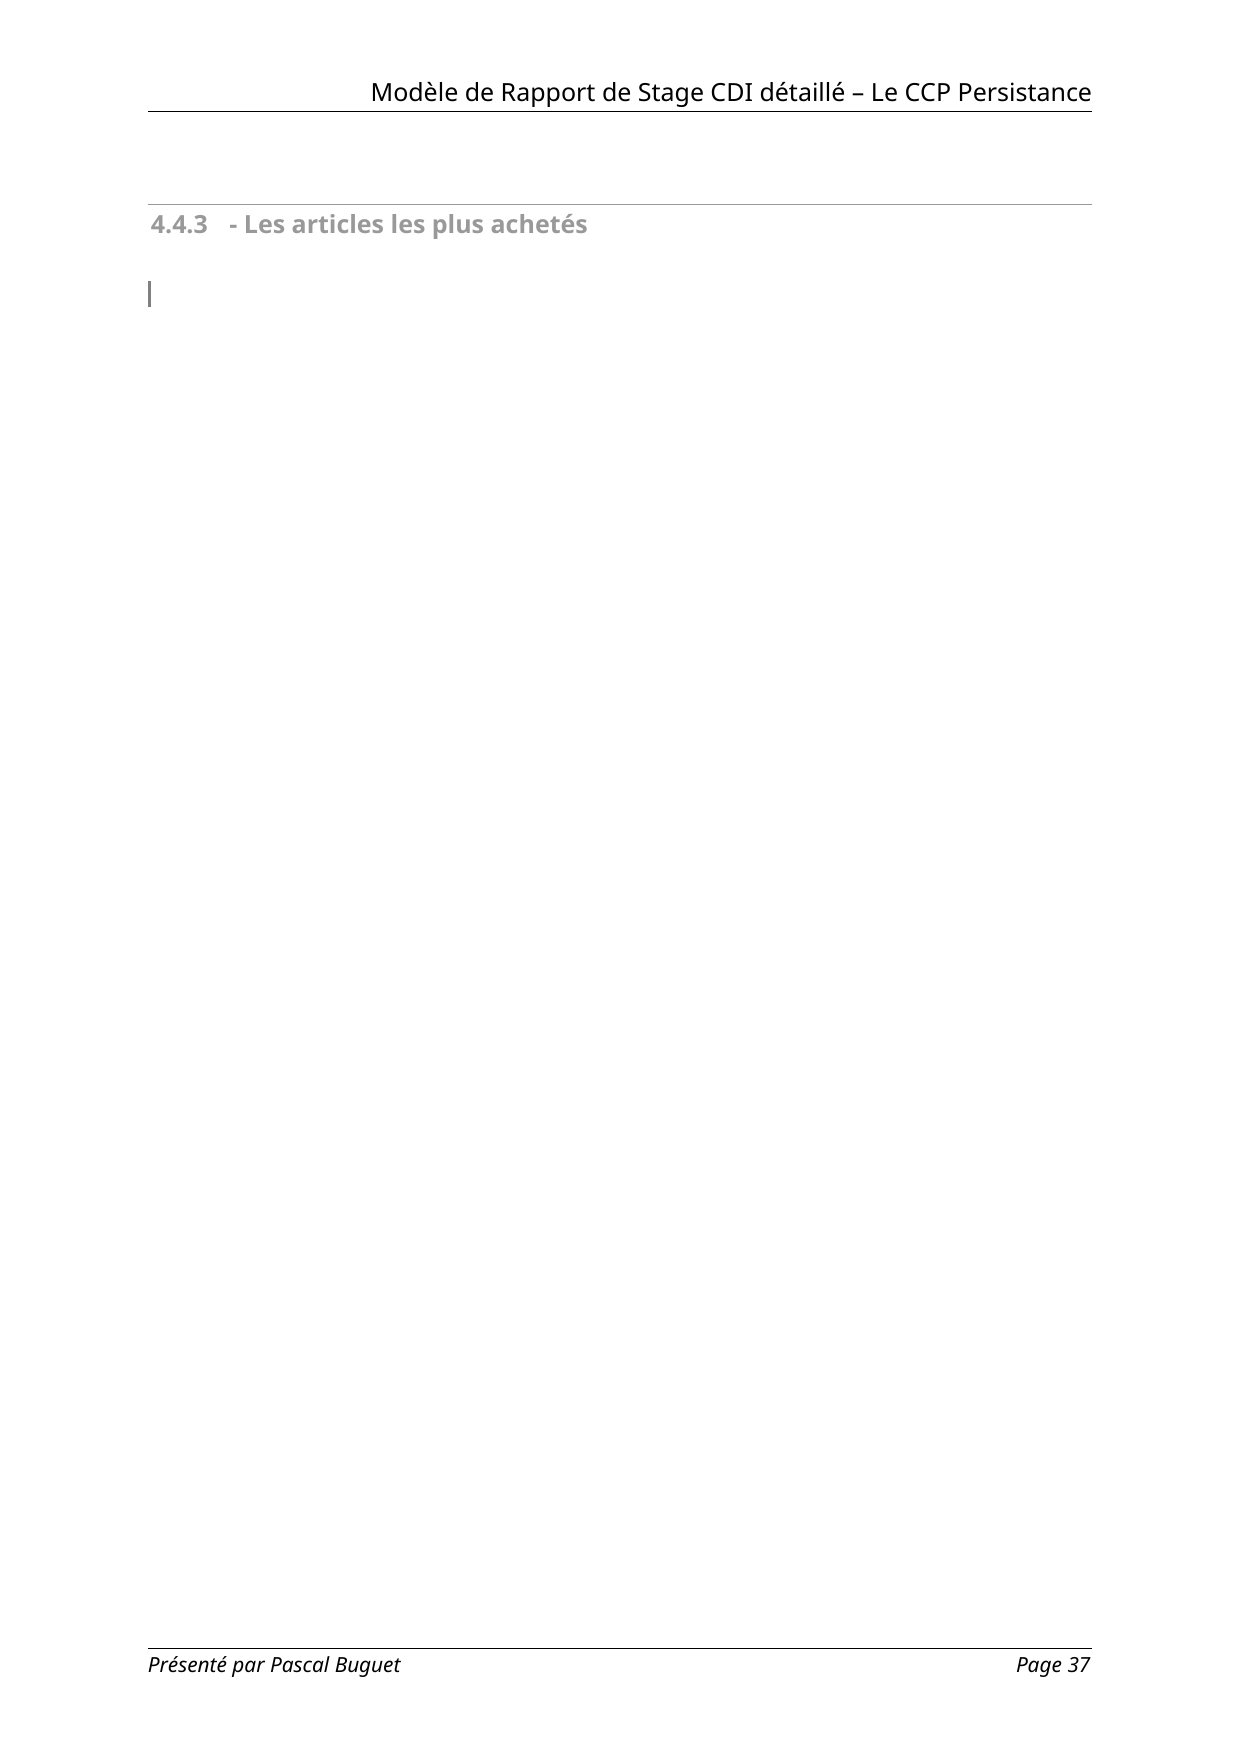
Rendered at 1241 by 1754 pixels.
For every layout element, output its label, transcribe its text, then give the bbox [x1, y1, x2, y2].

subtitle - Les articles les plus achetés [148, 205, 1092, 244]
